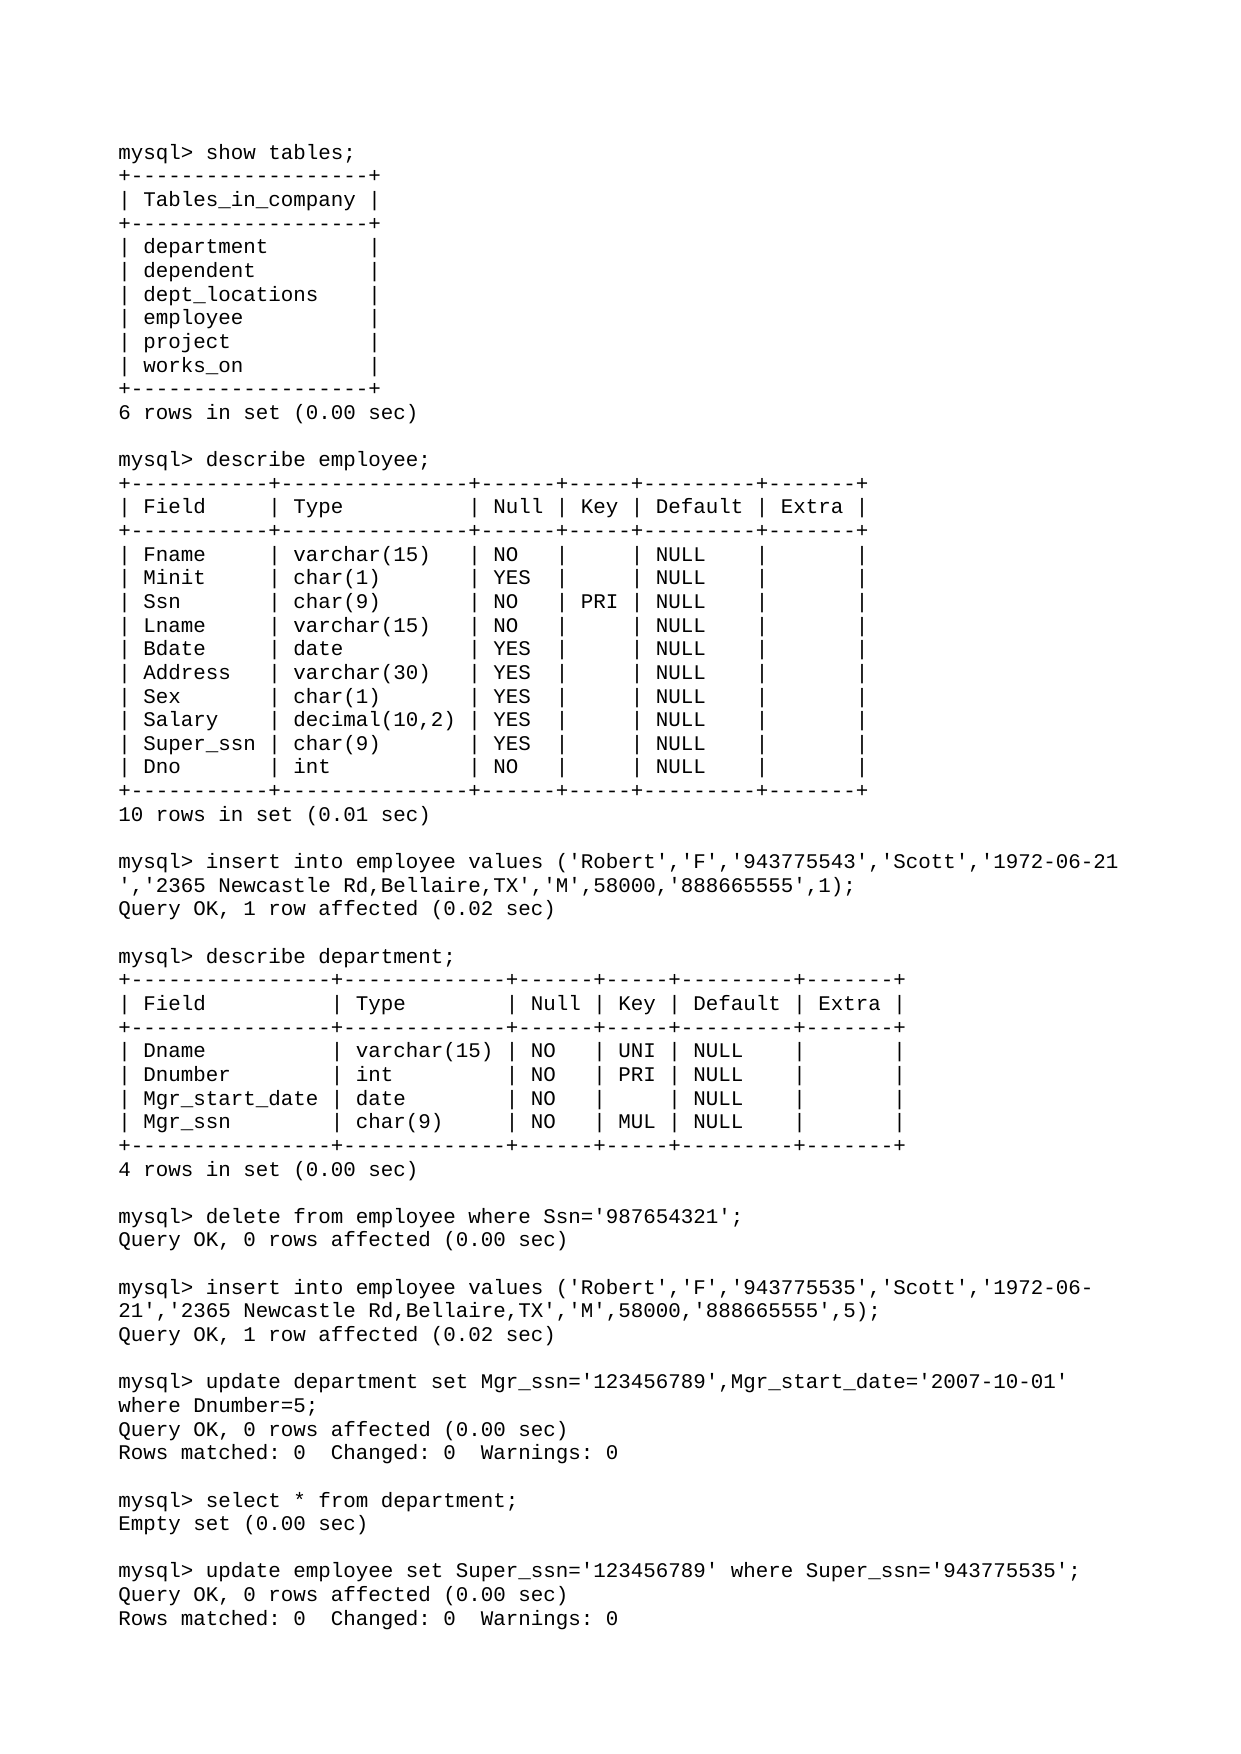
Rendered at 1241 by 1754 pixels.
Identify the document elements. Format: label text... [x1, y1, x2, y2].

text | Ssn | char(9) | NO | PRI | NULL | | [118, 591, 1122, 615]
text mysql> show tables; [118, 142, 1122, 165]
text +-------------------+ [118, 213, 1122, 236]
text | Salary | decimal(10,2) | YES | | NULL | | [118, 709, 1122, 733]
text | Bdate | date | YES | | NULL | | [118, 638, 1122, 662]
text +-------------------+ [118, 378, 1122, 402]
text mysql> update department set Mgr_ssn='123456789',Mgr_start_date='2007-10-01' where Dnumber=5; [118, 1371, 1122, 1419]
text | Address | varchar(30) | YES | | NULL | | [118, 662, 1122, 686]
text 6 rows in set (0.00 sec) [118, 402, 1122, 426]
text +-----------+---------------+------+-----+---------+-------+ [118, 520, 1122, 544]
text Query OK, 0 rows affected (0.00 sec) [118, 1584, 1122, 1608]
text | Dname | varchar(15) | NO | UNI | NULL | | [118, 1040, 1122, 1064]
text mysql> insert into employee values ('Robert','F','943775543','Scott','1972-06-21 [118, 851, 1122, 875]
text ','2365 Newcastle Rd,Bellaire,TX','M',58000,'888665555',1); [118, 875, 1122, 898]
text | dept_locations | [118, 284, 1122, 307]
text | project | [118, 331, 1122, 354]
text | Field | Type | Null | Key | Default | Extra | [118, 993, 1122, 1017]
text Rows matched: 0 Changed: 0 Warnings: 0 [118, 1608, 1122, 1631]
text | Sex | char(1) | YES | | NULL | | [118, 686, 1122, 709]
text Query OK, 1 row affected (0.02 sec) [118, 898, 1122, 922]
text | Fname | varchar(15) | NO | | NULL | | [118, 544, 1122, 567]
text Empty set (0.00 sec) [118, 1513, 1122, 1537]
text +-------------------+ [118, 165, 1122, 189]
text +----------------+-------------+------+-----+---------+-------+ [118, 1017, 1122, 1040]
text mysql> describe employee; [118, 449, 1122, 473]
text 4 rows in set (0.00 sec) [118, 1158, 1122, 1182]
text +-----------+---------------+------+-----+---------+-------+ [118, 780, 1122, 804]
text mysql> update employee set Super_ssn='123456789' where Super_ssn='943775535'; [118, 1561, 1122, 1584]
text | Dno | int | NO | | NULL | | [118, 757, 1122, 780]
text mysql> insert into employee values ('Robert','F','943775535','Scott','1972-06-21','2365 Newcastle Rd,Bellaire,TX','M',58000,'888665555',5); [118, 1277, 1122, 1324]
text Query OK, 0 rows affected (0.00 sec) [118, 1229, 1122, 1253]
text 10 rows in set (0.01 sec) [118, 804, 1122, 827]
text | Field | Type | Null | Key | Default | Extra | [118, 496, 1122, 520]
text | Mgr_ssn | char(9) | NO | MUL | NULL | | [118, 1111, 1122, 1135]
text Rows matched: 0 Changed: 0 Warnings: 0 [118, 1442, 1122, 1466]
text | Tables_in_company | [118, 189, 1122, 213]
text Query OK, 0 rows affected (0.00 sec) [118, 1419, 1122, 1442]
text mysql> describe department; [118, 946, 1122, 969]
text | employee | [118, 307, 1122, 331]
text +-----------+---------------+------+-----+---------+-------+ [118, 473, 1122, 496]
text Query OK, 1 row affected (0.02 sec) [118, 1324, 1122, 1348]
text | department | [118, 236, 1122, 260]
text | Mgr_start_date | date | NO | | NULL | | [118, 1088, 1122, 1111]
text | works_on | [118, 354, 1122, 378]
text | Super_ssn | char(9) | YES | | NULL | | [118, 733, 1122, 757]
text +----------------+-------------+------+-----+---------+-------+ [118, 969, 1122, 993]
text mysql> delete from employee where Ssn='987654321'; [118, 1206, 1122, 1229]
text | Minit | char(1) | YES | | NULL | | [118, 567, 1122, 591]
text | Dnumber | int | NO | PRI | NULL | | [118, 1064, 1122, 1088]
text | Lname | varchar(15) | NO | | NULL | | [118, 615, 1122, 638]
text | dependent | [118, 260, 1122, 284]
text +----------------+-------------+------+-----+---------+-------+ [118, 1135, 1122, 1158]
text mysql> select * from department; [118, 1489, 1122, 1513]
